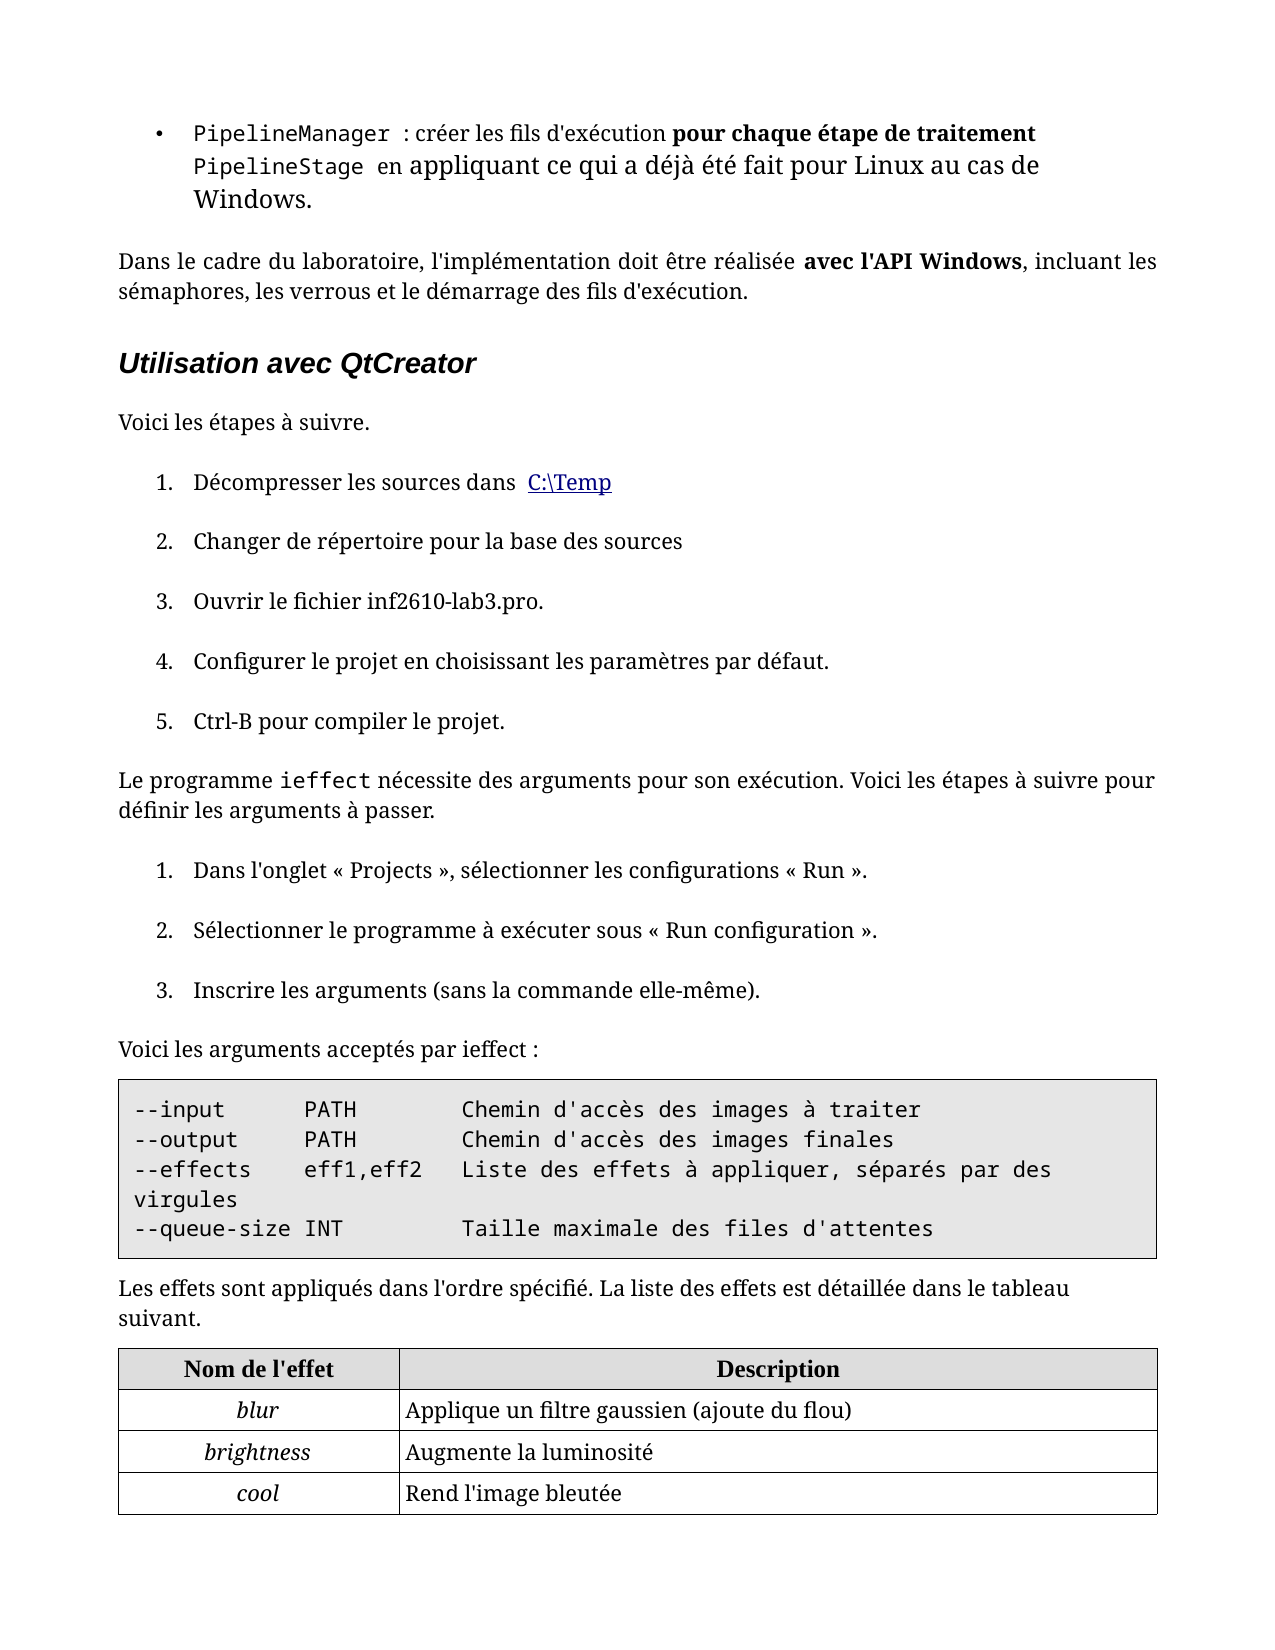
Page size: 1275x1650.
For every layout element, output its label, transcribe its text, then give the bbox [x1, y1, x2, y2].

text Les effets sont appliqués dans l'ordre spécifié. La liste des effets est détaillée dans le tableau suivant. [118, 1273, 1157, 1333]
text Voici les étapes à suivre. [118, 407, 1157, 436]
table_header Description [400, 1349, 1157, 1389]
text Le programme ieffect nécessite des arguments pour son exécution. Voici les étapes à suivre pour définir les arguments à passer. [118, 765, 1157, 825]
text --queue-size INT Taille maximale des files d'attentes [119, 1198, 1156, 1258]
table_cell blur [119, 1390, 399, 1430]
table_cell brightness [119, 1431, 399, 1472]
list Sélectionner le programme à exécuter sous « Run configuration ». [156, 915, 1157, 944]
list PipelineManager : créer les fils d'exécution pour chaque étape de traitement PipelineStage en appliquant ce qui a déjà été fait pour Linux au cas de Windows. [156, 118, 1157, 216]
text --input PATH Chemin d'accès des images à traiter [119, 1080, 1156, 1109]
list Configurer le projet en choisissant les paramètres par défaut. [156, 646, 1157, 676]
table_header Nom de l'effet [119, 1349, 399, 1389]
table_cell cool [119, 1473, 399, 1514]
subtitle Utilisation avec QtCreator [118, 346, 1157, 379]
list Dans l'onglet « Projects », sélectionner les configurations « Run ». [156, 855, 1157, 885]
table_cell Applique un filtre gaussien (ajoute du flou) [400, 1390, 1157, 1430]
text Voici les arguments acceptés par ieffect : [118, 1034, 1157, 1064]
table_cell Augmente la luminosité [400, 1431, 1157, 1472]
list Ouvrir le fichier inf2610-lab3.pro. [156, 586, 1157, 616]
list Décompresser les sources dans C:\Temp [156, 466, 1157, 496]
list Ctrl-B pour compiler le projet. [156, 706, 1157, 735]
list Inscrire les arguments (sans la commande elle-même). [156, 974, 1157, 1004]
text --output PATH Chemin d'accès des images finales [119, 1109, 1156, 1139]
table_cell Rend l'image bleutée [400, 1473, 1157, 1514]
text --effects eff1,eff2 Liste des effets à appliquer, séparés par des virgules [119, 1139, 1156, 1198]
list Changer de répertoire pour la base des sources [156, 526, 1157, 556]
text Dans le cadre du laboratoire, l'implémentation doit être réalisée avec l'API Windows, incluant les sémaphores, les verrous et le démarrage des fils d'exécution. [118, 246, 1157, 306]
